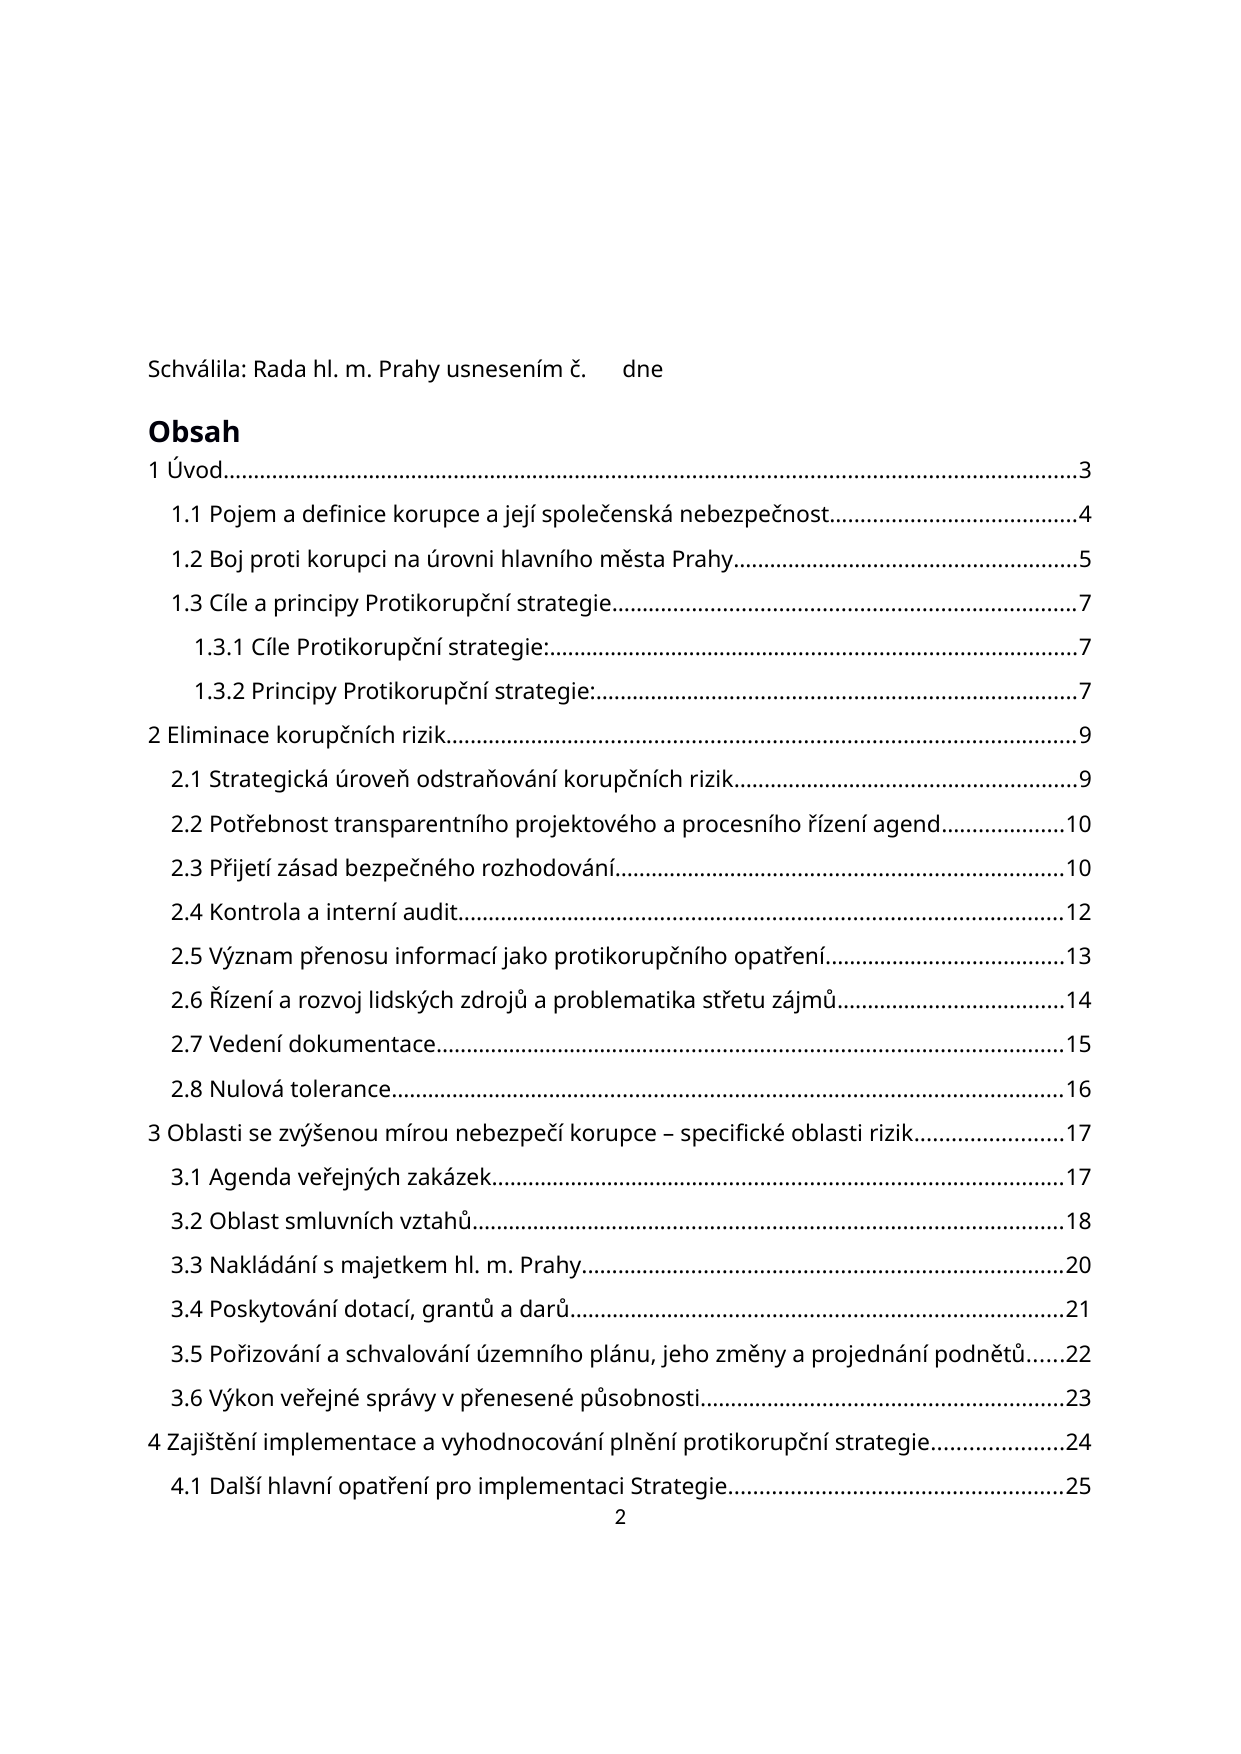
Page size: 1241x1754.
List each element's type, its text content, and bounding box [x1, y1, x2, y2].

text 3.2 Oblast smluvních vztahů 18 [171, 1205, 1093, 1236]
text 2.2 Potřebnost transparentního projektového a procesního řízení agend 10 [171, 807, 1093, 839]
text 3.1 Agenda veřejných zakázek 17 [171, 1161, 1093, 1192]
subtitle Obsah [148, 411, 1093, 451]
text 4.1 Další hlavní opatření pro implementaci Strategie 25 [171, 1470, 1093, 1501]
text 1 Úvod 3 [148, 454, 1093, 485]
text 3.4 Poskytování dotací, grantů a darů 21 [171, 1293, 1093, 1324]
text 2.7 Vedení dokumentace 15 [171, 1028, 1093, 1059]
text 2.3 Přijetí zásad bezpečného rozhodování 10 [171, 852, 1093, 883]
text 3.6 Výkon veřejné správy v přenesené působnosti 23 [171, 1382, 1093, 1413]
text Schválila: Rada hl. m. Prahy usnesením č. dne [148, 353, 1093, 384]
text 1.3.1 Cíle Protikorupční strategie: 7 [193, 631, 1093, 662]
text 2.8 Nulová tolerance 16 [171, 1072, 1093, 1104]
text 1.1 Pojem a definice korupce a její společenská nebezpečnost 4 [171, 498, 1093, 529]
text 1.2 Boj proti korupci na úrovni hlavního města Prahy 5 [171, 542, 1093, 574]
text 4 Zajištění implementace a vyhodnocování plnění protikorupční strategie 24 [148, 1426, 1093, 1457]
text 3.3 Nakládání s majetkem hl. m. Prahy 20 [171, 1249, 1093, 1280]
text 2.4 Kontrola a interní audit 12 [171, 896, 1093, 927]
text 1.3 Cíle a principy Protikorupční strategie 7 [171, 587, 1093, 618]
text 3 Oblasti se zvýšenou mírou nebezpečí korupce – specifické oblasti rizik 17 [148, 1117, 1093, 1148]
text 2.5 Význam přenosu informací jako protikorupčního opatření 13 [171, 940, 1093, 971]
text 2.6 Řízení a rozvoj lidských zdrojů a problematika střetu zájmů 14 [171, 984, 1093, 1015]
text 2 Eliminace korupčních rizik 9 [148, 719, 1093, 750]
text 2.1 Strategická úroveň odstraňování korupčních rizik 9 [171, 763, 1093, 794]
text 3.5 Pořizování a schvalování územního plánu, jeho změny a projednání podnětů 22 [171, 1337, 1093, 1369]
text 1.3.2 Principy Protikorupční strategie: 7 [193, 675, 1093, 706]
